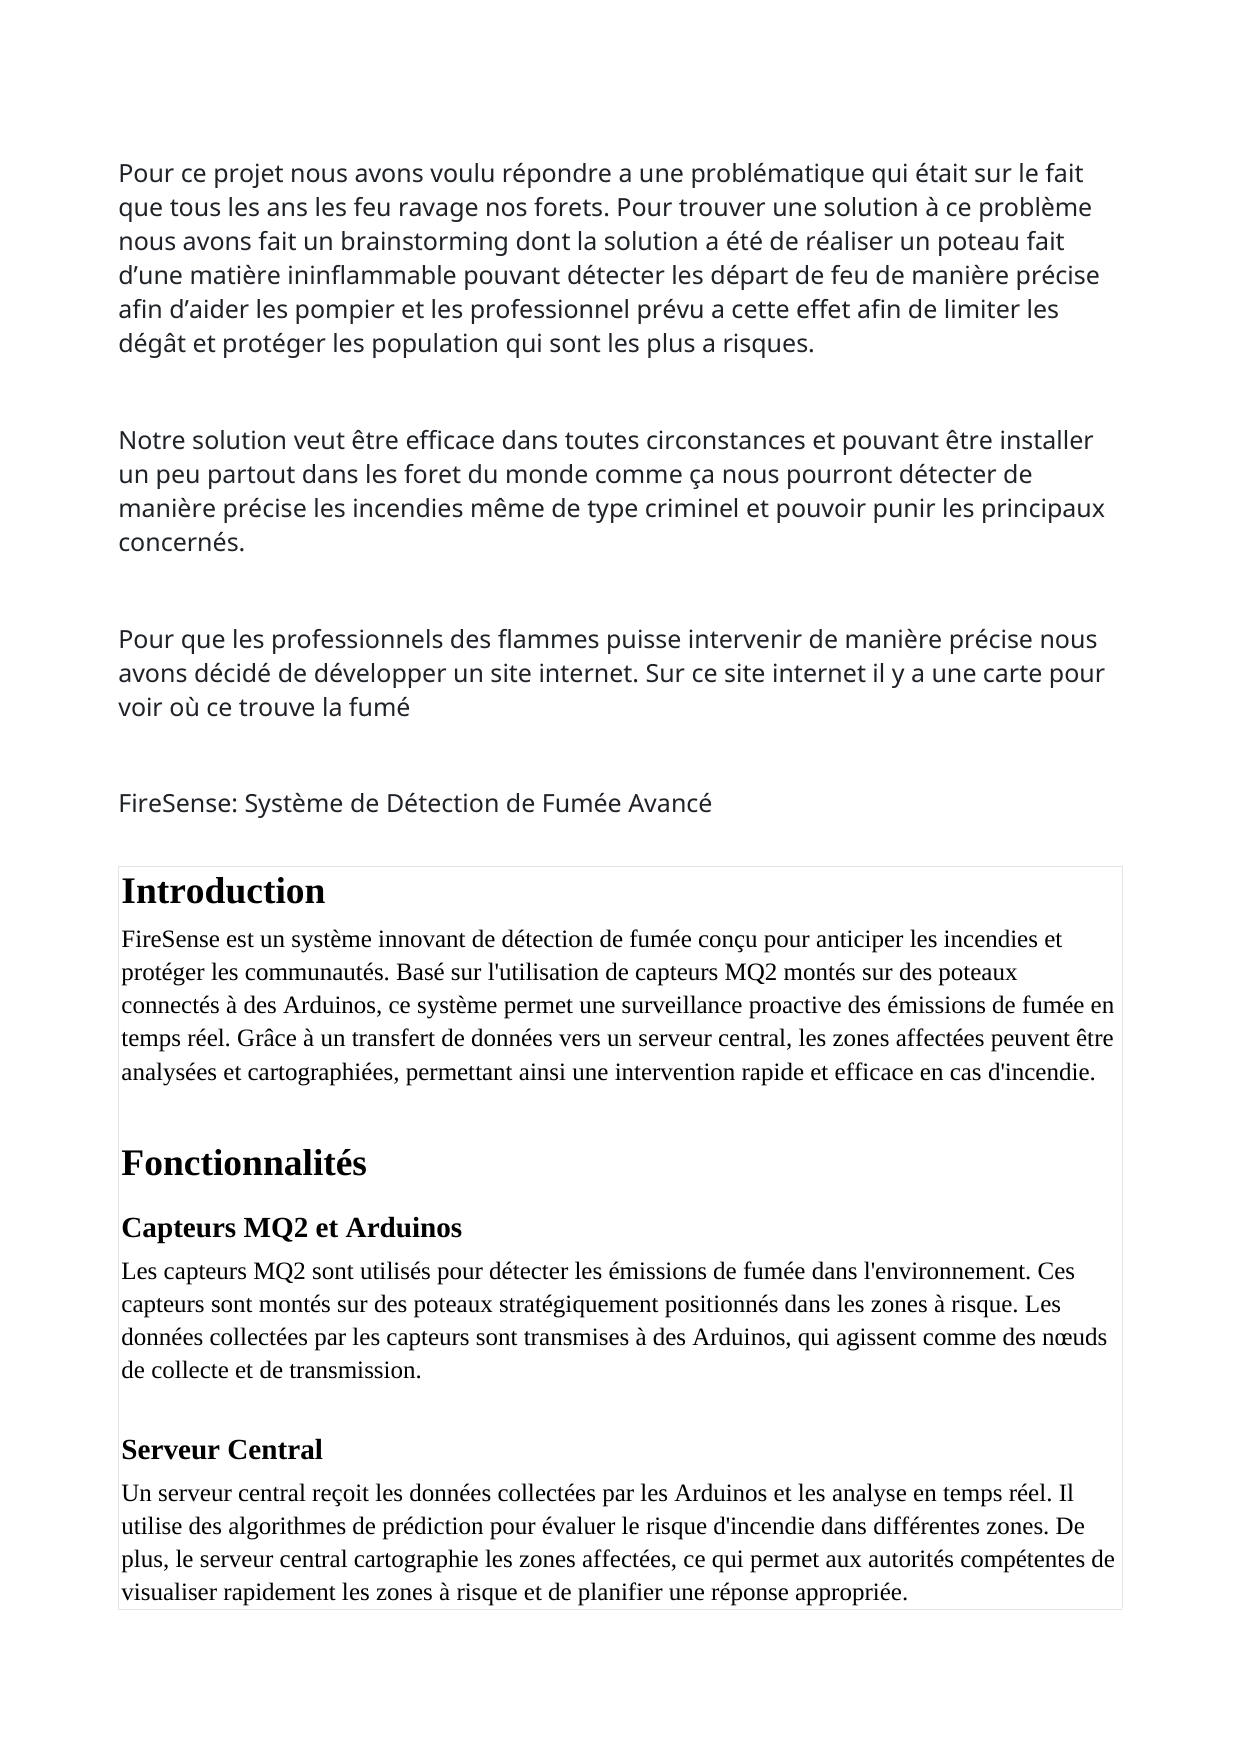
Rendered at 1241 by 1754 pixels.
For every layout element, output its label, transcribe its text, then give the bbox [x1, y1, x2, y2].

text Notre solution veut être efficace dans toutes circonstances et pouvant être installer un peu partout dans les foret du monde comme ça nous pourront détecter de manière précise les incendies même de type criminel et pouvoir punir les principaux concernés. [118, 422, 1122, 559]
subtitle Capteurs MQ2 et Arduinos [119, 1207, 1122, 1244]
text Un serveur central reçoit les données collectées par les Arduinos et les analyse en temps réel. Il utilise des algorithmes de prédiction pour évaluer le risque d'incendie dans différentes zones. De plus, le serveur central cartographie les zones affectées, ce qui permet aux autorités compétentes de visualiser rapidement les zones à risque et de planifier une réponse appropriée. [119, 1475, 1122, 1609]
subtitle Serveur Central [119, 1429, 1122, 1466]
subtitle Introduction [119, 867, 1122, 912]
text Pour que les professionnels des flammes puisse intervenir de manière précise nous avons décidé de développer un site internet. Sur ce site internet il y a une carte pour voir où ce trouve la fumé [118, 621, 1122, 723]
text Pour ce projet nous avons voulu répondre a une problématique qui était sur le fait que tous les ans les feu ravage nos forets. Pour trouver une solution à ce problème nous avons fait un brainstorming dont la solution a été de réaliser un poteau fait d’une matière ininflammable pouvant détecter les départ de feu de manière précise afin d’aider les pompier et les professionnel prévu a cette effet afin de limiter les dégât et protéger les population qui sont les plus a risques. [118, 156, 1122, 360]
text FireSense est un système innovant de détection de fumée conçu pour anticiper les incendies et protéger les communautés. Basé sur l'utilisation de capteurs MQ2 montés sur des poteaux connectés à des Arduinos, ce système permet une surveillance proactive des émissions de fumée en temps réel. Grâce à un transfert de données vers un serveur central, les zones affectées peuvent être analysées et cartographiées, permettant ainsi une intervention rapide et efficace en cas d'incendie. [119, 921, 1122, 1085]
subtitle FireSense: Système de Détection de Fumée Avancé [118, 786, 1122, 820]
text Les capteurs MQ2 sont utilisés pour détecter les émissions de fumée dans l'environnement. Ces capteurs sont montés sur des poteaux stratégiquement positionnés dans les zones à risque. Les données collectées par les capteurs sont transmises à des Arduinos, qui agissent comme des nœuds de collecte et de transmission. [119, 1253, 1122, 1384]
subtitle Fonctionnalités [119, 1137, 1122, 1183]
